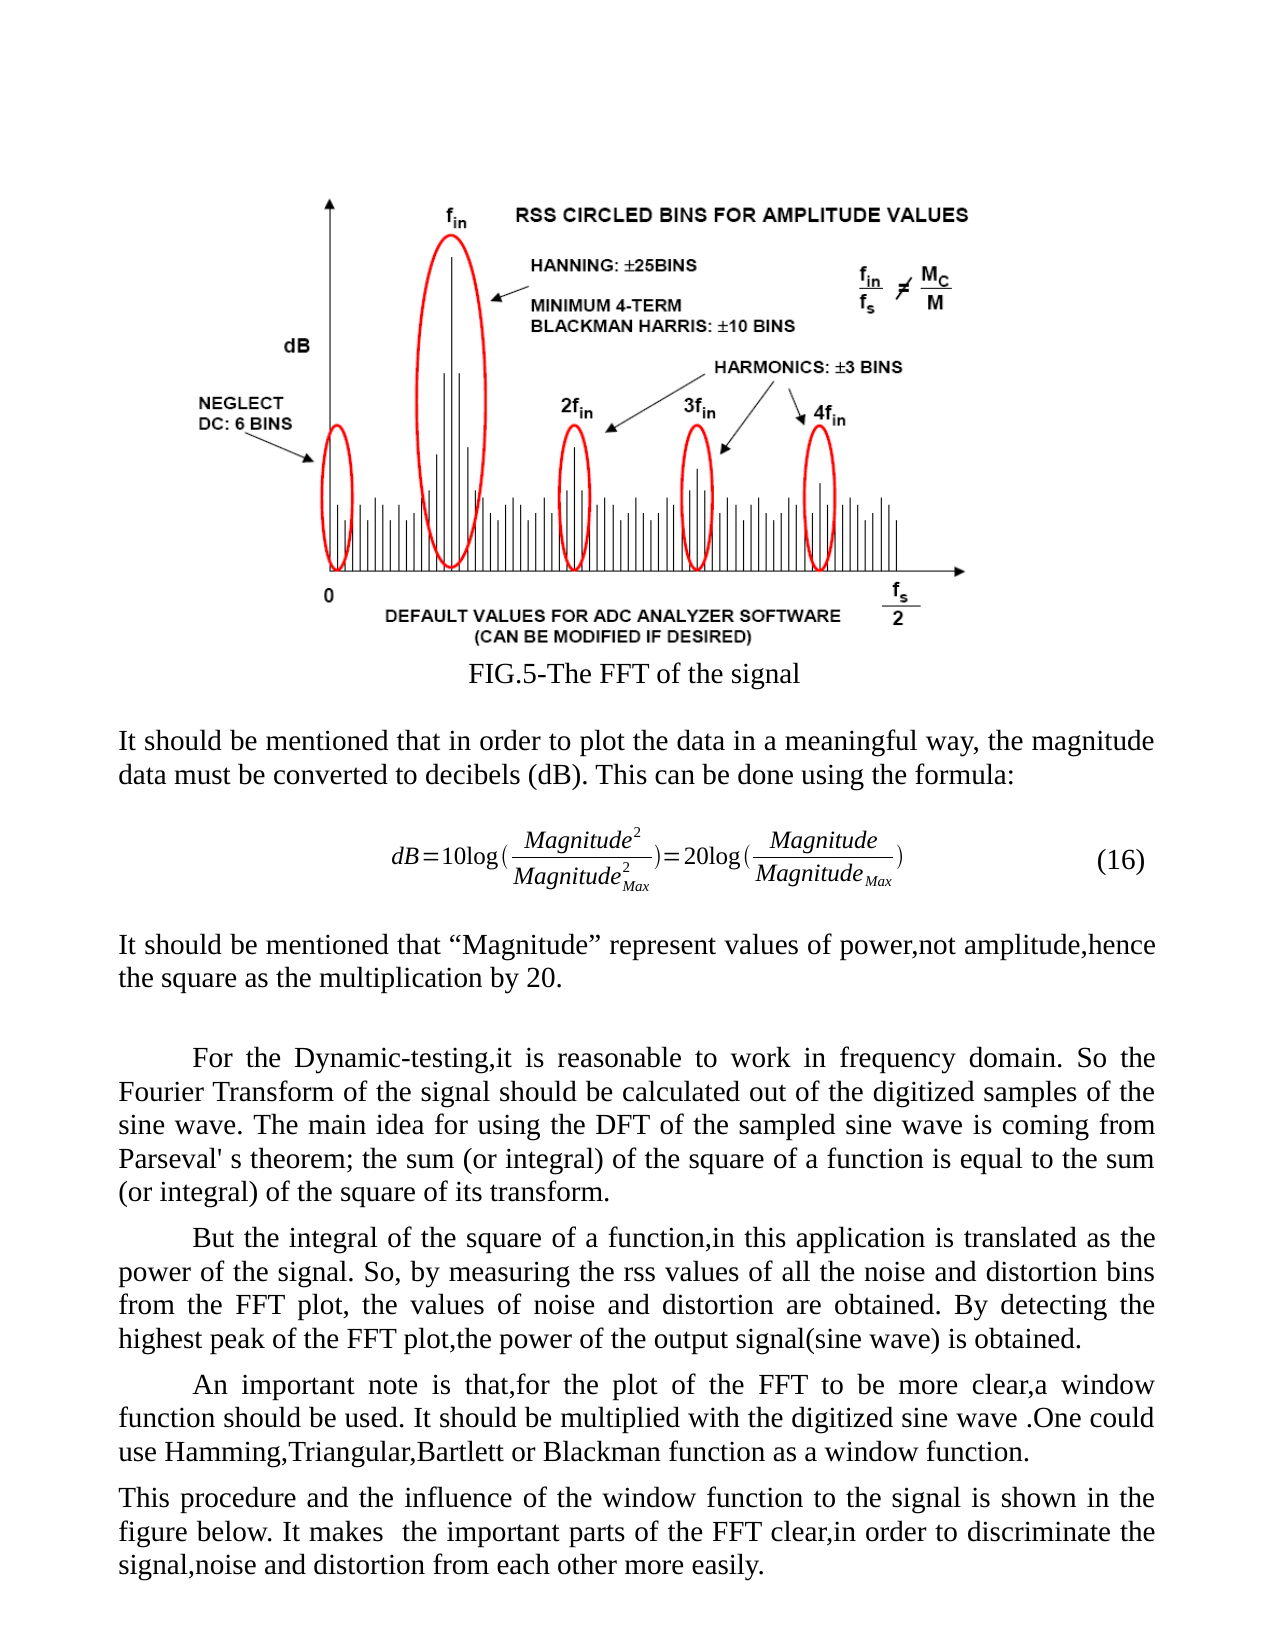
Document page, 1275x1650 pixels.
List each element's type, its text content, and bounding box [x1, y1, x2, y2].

text FIG.5-The FFT of the signal [118, 131, 1157, 690]
text An important note is that,for the plot of the FFT to be more clear,a window function should be used. It should be multiplied with the digitized sine wave .One could use Hamming,Triangular,Bartlett or Blackman function as a window function. [118, 1367, 1157, 1468]
text But the integral of the square of a function,in this application is translated as the power of the signal. So, by measuring the rss values of all the noise and distortion bins from the FFT plot, the values of noise and distortion are obtained. By detecting the highest peak of the FFT plot,the power of the output signal(sine wave) is obtained. [118, 1220, 1157, 1354]
text (16) [118, 824, 1157, 893]
text For the Dynamic-testing,it is reasonable to work in frequency domain. So the Fourier Transform of the signal should be calculated out of the digitized samples of the sine wave. The main idea for using the DFT of the sampled sine wave is coming from Parseval' s theorem; the sum (or integral) of the square of a function is equal to the sum (or integral) of the square of its transform. [118, 1040, 1157, 1208]
text It should be mentioned that “Magnitude” represent values of power,not amplitude,hence the square as the multiplication by 20. [118, 927, 1157, 994]
text It should be mentioned that in order to plot the data in a meaningful way, the magnitude data must be converted to decibels (dB). This can be done using the formula: [118, 723, 1157, 790]
text This procedure and the influence of the window function to the signal is shown in the figure below. It makes the important parts of the FFT clear,in order to discriminate the signal,noise and distortion from each other more easily. [118, 1480, 1157, 1581]
